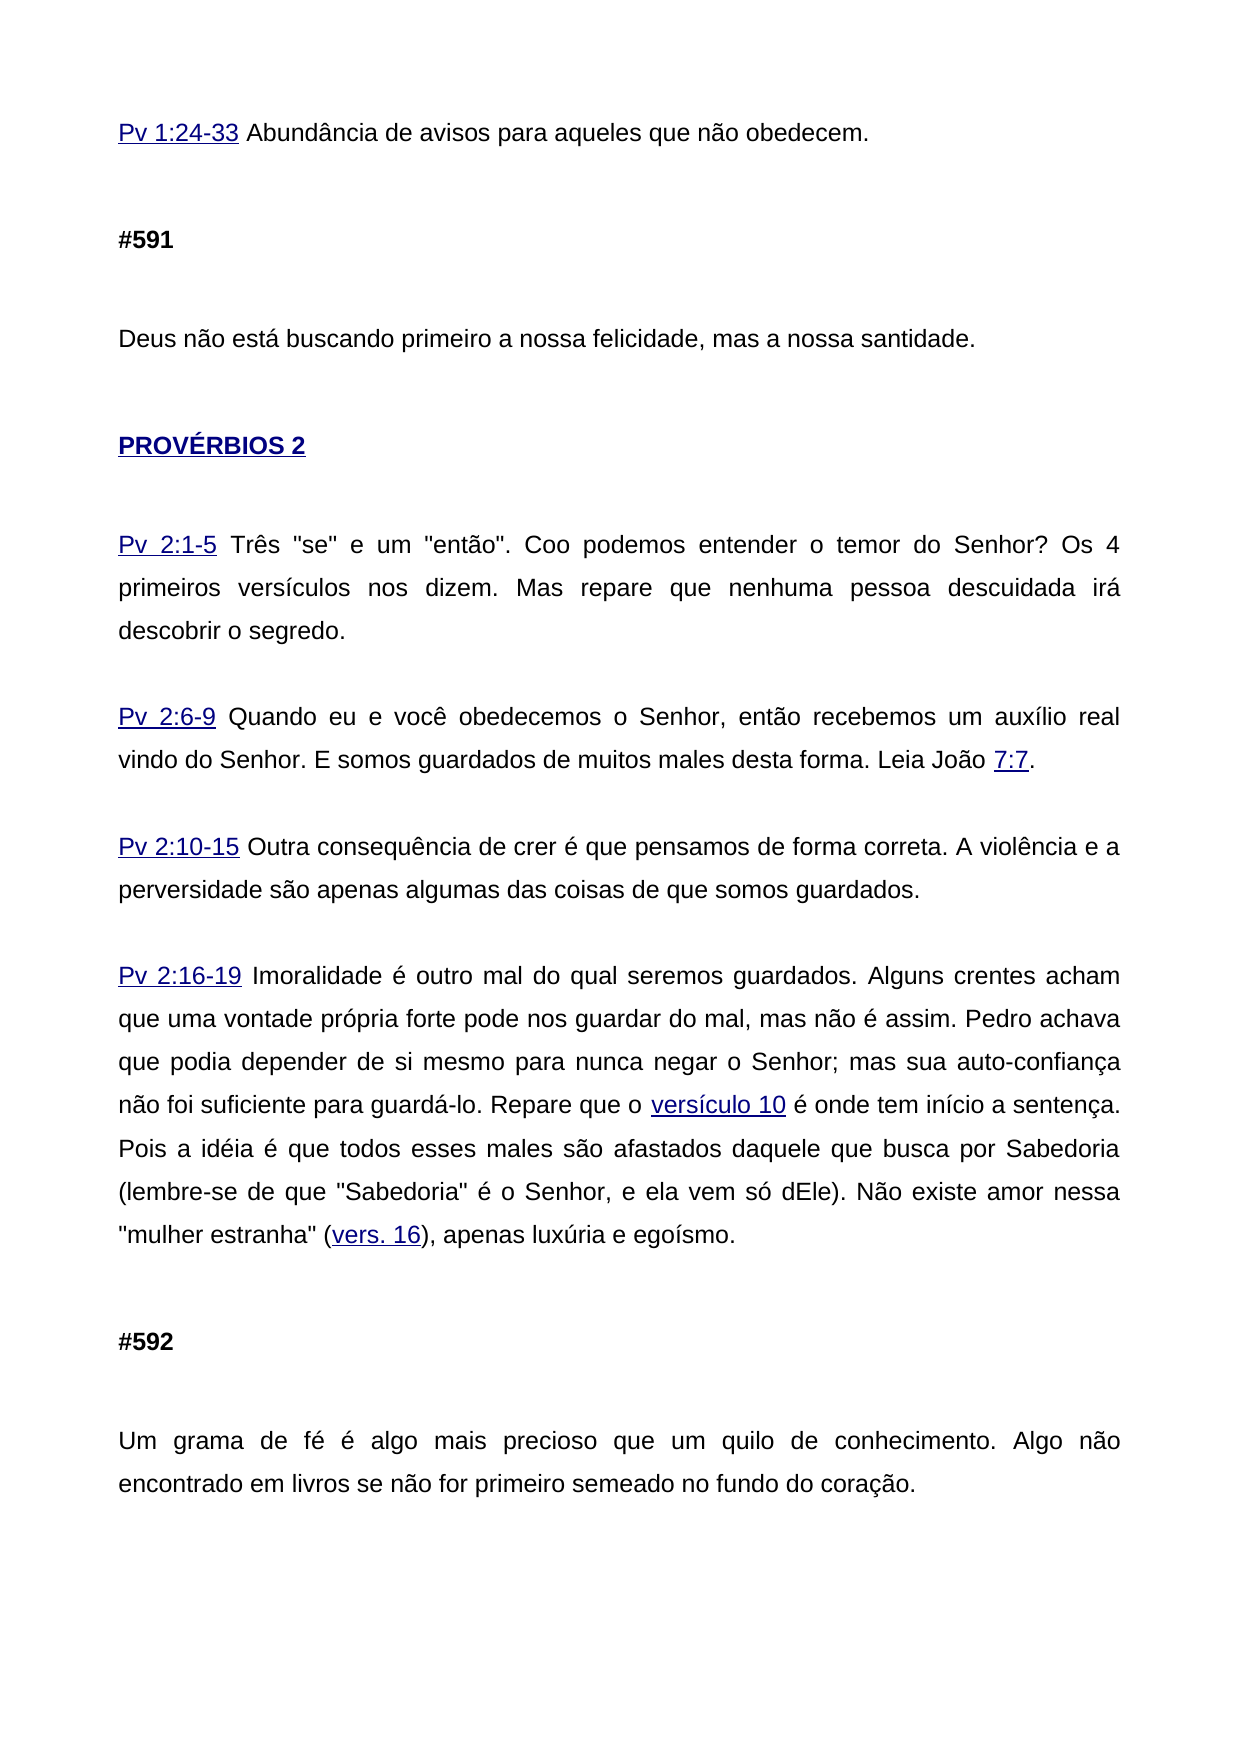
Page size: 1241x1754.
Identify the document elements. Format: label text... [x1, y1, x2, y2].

text Pv 2:6-9 Quando eu e você obedecemos o Senhor, então recebemos um auxílio real vindo do Senhor. E somos guardados de muitos males desta forma. Leia João 7:7. [118, 702, 1122, 774]
subtitle #592 [118, 1327, 1122, 1356]
text Deus não está buscando primeiro a nossa felicidade, mas a nossa santidade. [118, 324, 1122, 353]
text Pv 2:16-19 Imoralidade é outro mal do qual seremos guardados. Alguns crentes acham que uma vontade própria forte pode nos guardar do mal, mas não é assim. Pedro achava que podia depender de si mesmo para nunca negar o Senhor; mas sua auto-confiança não foi suficiente para guardá-lo. Repare que o versículo 10 é onde tem início a sentença. Pois a idéia é que todos esses males são afastados daquele que busca por Sabedoria (lembre-se de que "Sabedoria" é o Senhor, e ela vem só dEle). Não existe amor nessa "mulher estranha" (vers. 16), apenas luxúria e egoísmo. [118, 961, 1122, 1248]
text Pv 2:10-15 Outra consequência de crer é que pensamos de forma correta. A violência e a perversidade são apenas algumas das coisas de que somos guardados. [118, 832, 1122, 903]
text Pv 2:1-5 Três "se" e um "então". Coo podemos entender o temor do Senhor? Os 4 primeiros versículos nos dizem. Mas repare que nenhuma pessoa descuidada irá descobrir o segredo. [118, 530, 1122, 645]
subtitle PROVÉRBIOS 2 [118, 431, 1122, 460]
subtitle #591 [118, 225, 1122, 254]
text Pv 1:24-33 Abundância de avisos para aqueles que não obedecem. [118, 118, 1122, 147]
text Um grama de fé é algo mais precioso que um quilo de conhecimento. Algo não encontrado em livros se não for primeiro semeado no fundo do coração. [118, 1426, 1122, 1497]
